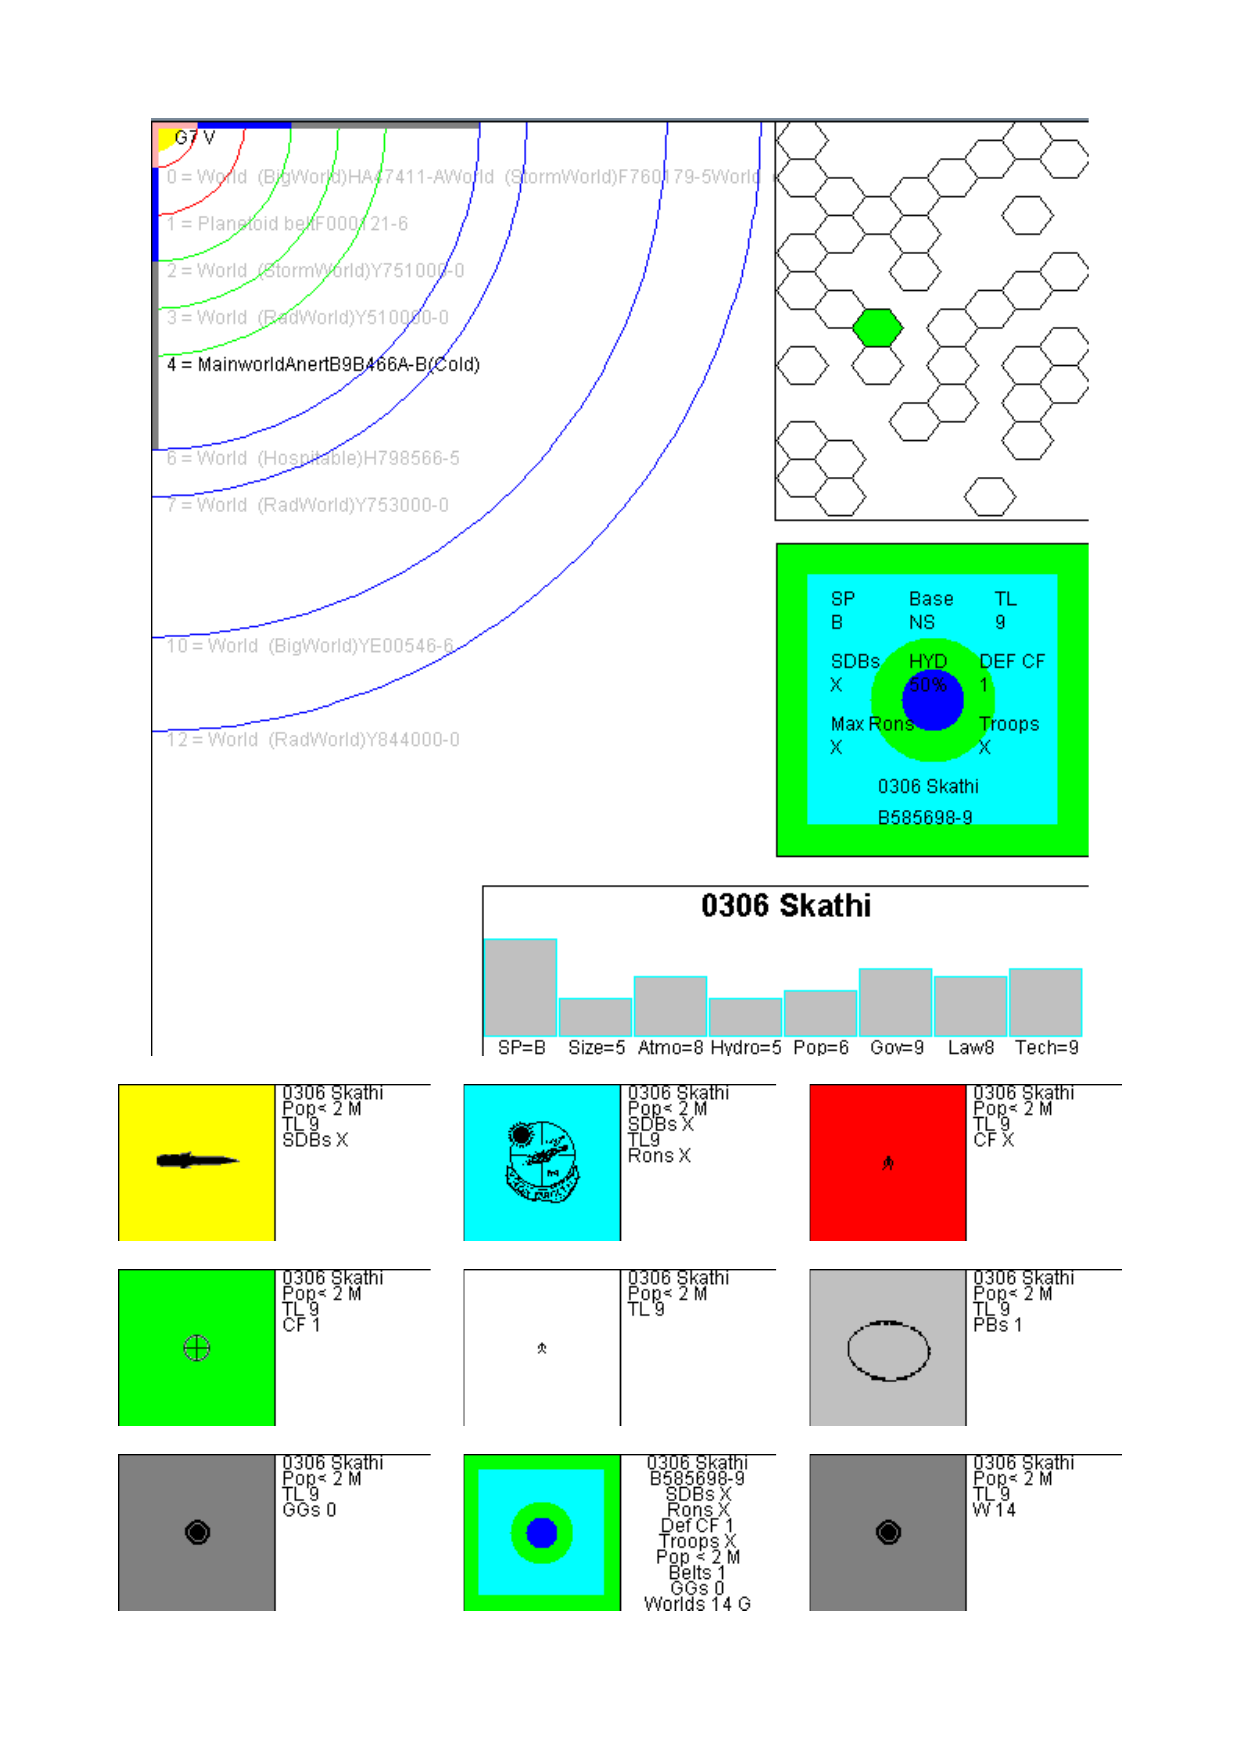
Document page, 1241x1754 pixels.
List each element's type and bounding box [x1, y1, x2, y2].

picture [118, 1454, 431, 1611]
picture [809, 1084, 1122, 1241]
picture [118, 1269, 431, 1426]
picture [463, 1454, 777, 1611]
picture [463, 1084, 777, 1241]
picture [809, 1269, 1122, 1426]
picture [809, 1454, 1122, 1611]
picture [463, 1269, 777, 1426]
picture [118, 1084, 431, 1241]
picture [151, 118, 1089, 1056]
